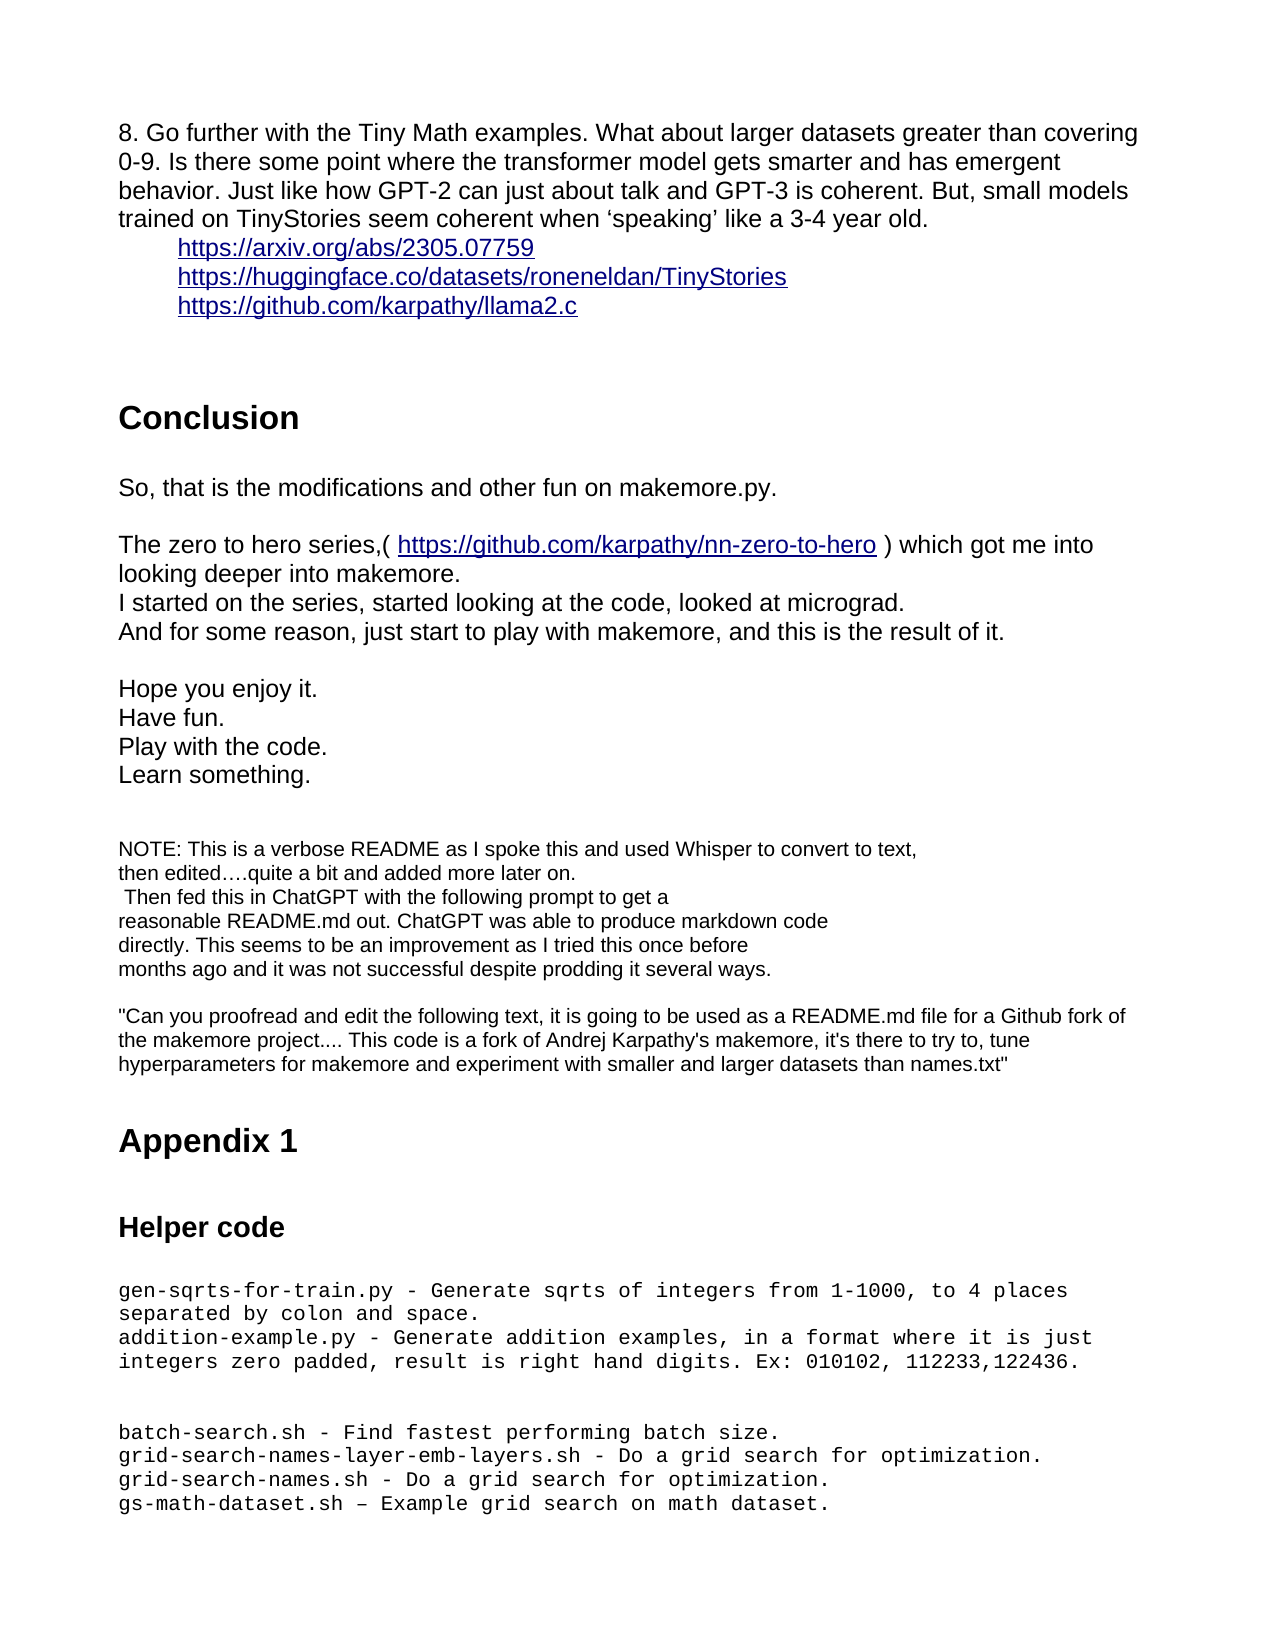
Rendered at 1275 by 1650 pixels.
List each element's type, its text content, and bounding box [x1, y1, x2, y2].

text NOTE: This is a verbose README as I spoke this and used Whisper to convert to text, [118, 837, 1157, 861]
text Have fun. [118, 703, 1157, 732]
text https://arxiv.org/abs/2305.07759 https://huggingface.co/datasets/roneneldan/TinyStories https://github.com/karpathy/llama2.c [177, 233, 1098, 319]
text Hope you enjoy it. [118, 674, 1157, 703]
text "Can you proofread and edit the following text, it is going to be used as a README.md file for a Github fork of the makemore project.... This code is a fork of Andrej Karpathy's makemore, it's there to try to, tune hyperparameters for makemore and experiment with smaller and larger datasets than names.txt" [118, 1004, 1157, 1076]
text then edited….quite a bit and added more later on. [118, 861, 1157, 884]
text addition-example.py - Generate addition examples, in a format where it is just integers zero padded, result is right hand digits. Ex: 010102, 112233,122436. [118, 1327, 1157, 1374]
text 8. Go further with the Tiny Math examples. What about larger datasets greater than covering 0-9. Is there some point where the transformer model gets smarter and has emergent behavior. Just like how GPT-2 can just about talk and GPT-3 is coherent. But, small models trained on TinyStories seem coherent when ‘speaking’ like a 3-4 year old. [118, 118, 1157, 233]
text grid-search-names.sh - Do a grid search for optimization. [118, 1469, 1157, 1493]
text Learn something. [118, 761, 1157, 789]
text gen-sqrts-for-train.py - Generate sqrts of integers from 1-1000, to 4 places separated by colon and space. [118, 1280, 1157, 1327]
text directly. This seems to be an improvement as I tried this once before [118, 932, 1157, 956]
text Play with the code. [118, 732, 1157, 761]
text grid-search-names-layer-emb-layers.sh - Do a grid search for optimization. [118, 1445, 1157, 1469]
text The zero to hero series,( https://github.com/karpathy/nn-zero-to-hero ) which got me into looking deeper into makemore. [118, 531, 1157, 588]
text reasonable README.md out. ChatGPT was able to produce markdown code [118, 908, 1157, 932]
text And for some reason, just start to play with makemore, and this is the result of it. [118, 617, 1157, 646]
subtitle Conclusion [118, 398, 1157, 437]
text I started on the series, started looking at the code, looked at micrograd. [118, 588, 1157, 617]
subtitle Helper code [118, 1210, 1157, 1244]
subtitle Appendix 1 [118, 1121, 1157, 1159]
text batch-search.sh - Find fastest performing batch size. [118, 1422, 1157, 1445]
text months ago and it was not successful despite prodding it several ways. [118, 956, 1157, 980]
text So, that is the modifications and other fun on makemore.py. [118, 473, 1157, 502]
text Then fed this in ChatGPT with the following prompt to get a [118, 884, 1157, 908]
text gs-math-dataset.sh – Example grid search on math dataset. [118, 1493, 1157, 1516]
